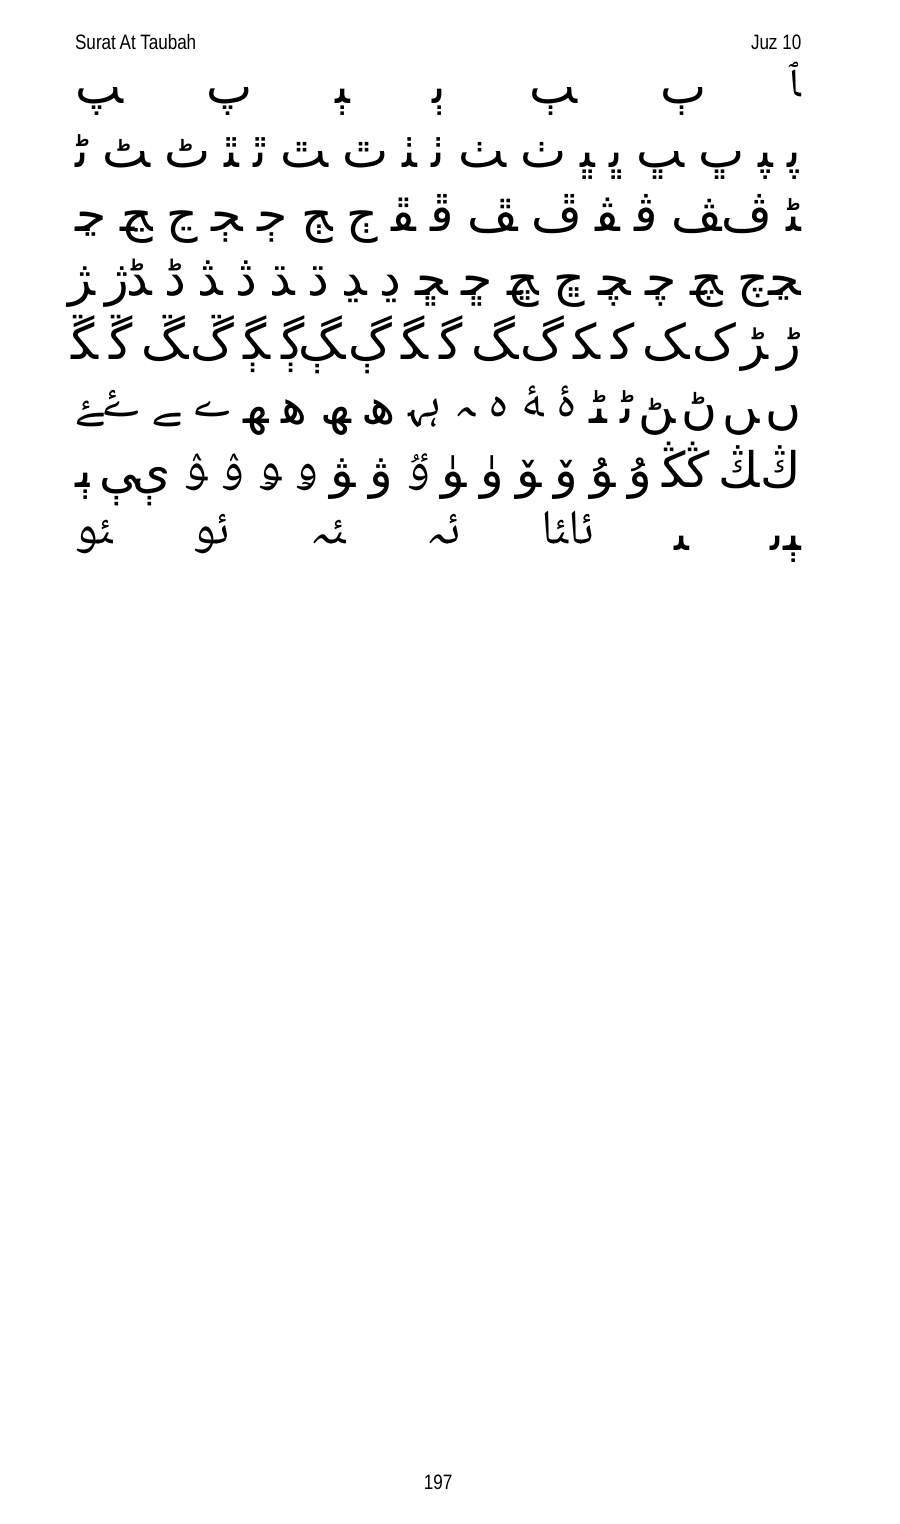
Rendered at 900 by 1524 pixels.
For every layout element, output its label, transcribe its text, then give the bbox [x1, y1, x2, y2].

text ﭑ ﭒ ﭓ ﭔ ﭕ ﭖ ﭗ [75, 60, 801, 124]
text ﭘ ﭙ ﭚ ﭛ ﭜ ﭝ ﭞ ﭟ ﭠ ﭡ ﭢ ﭣ ﭤ ﭥ ﭦ ﭧ ﭨ ﭩ ﭪﭫ ﭬ ﭭ ﭮ ﭯ ﭰ ﭱ ﭲ ﭳ ﭴ ﭵ ﭶ ﭷ ﭸ ﭹﭺ ﭻ ﭼ ﭽ ﭾ ﭿ ﮀ ﮁ ﮂ ﮃ ﮄ ﮅ ﮆ ﮇ ﮈ ﮉﮊ ﮋ ﮌ ﮍ ﮎ ﮏ ﮐ ﮑ ﮒ ﮓ ﮔ ﮕ ﮖ ﮗﮘ ﮙ ﮚ ﮛ ﮜ ﮝ ﮞ ﮟ ﮠ ﮡ ﮢ ﮣ ﮤ ﮥ ﮦ ﮧ ﮨﮩ ﮪ ﮫ ﮬ ﮭ ﮮ ﮯ ﮰﮱ ﯓ ﯔ ﯕﯖ ﯗ ﯘ ﯙ ﯚ ﯛ ﯜ ﯝ ﯞ ﯟ ﯠ ﯡ ﯢ ﯣ ﯤﯥ ﯦ ﯧﯨ ﯩ ﯪﯫ ﯬ ﯭ ﯮ ﯯ [75, 124, 801, 571]
